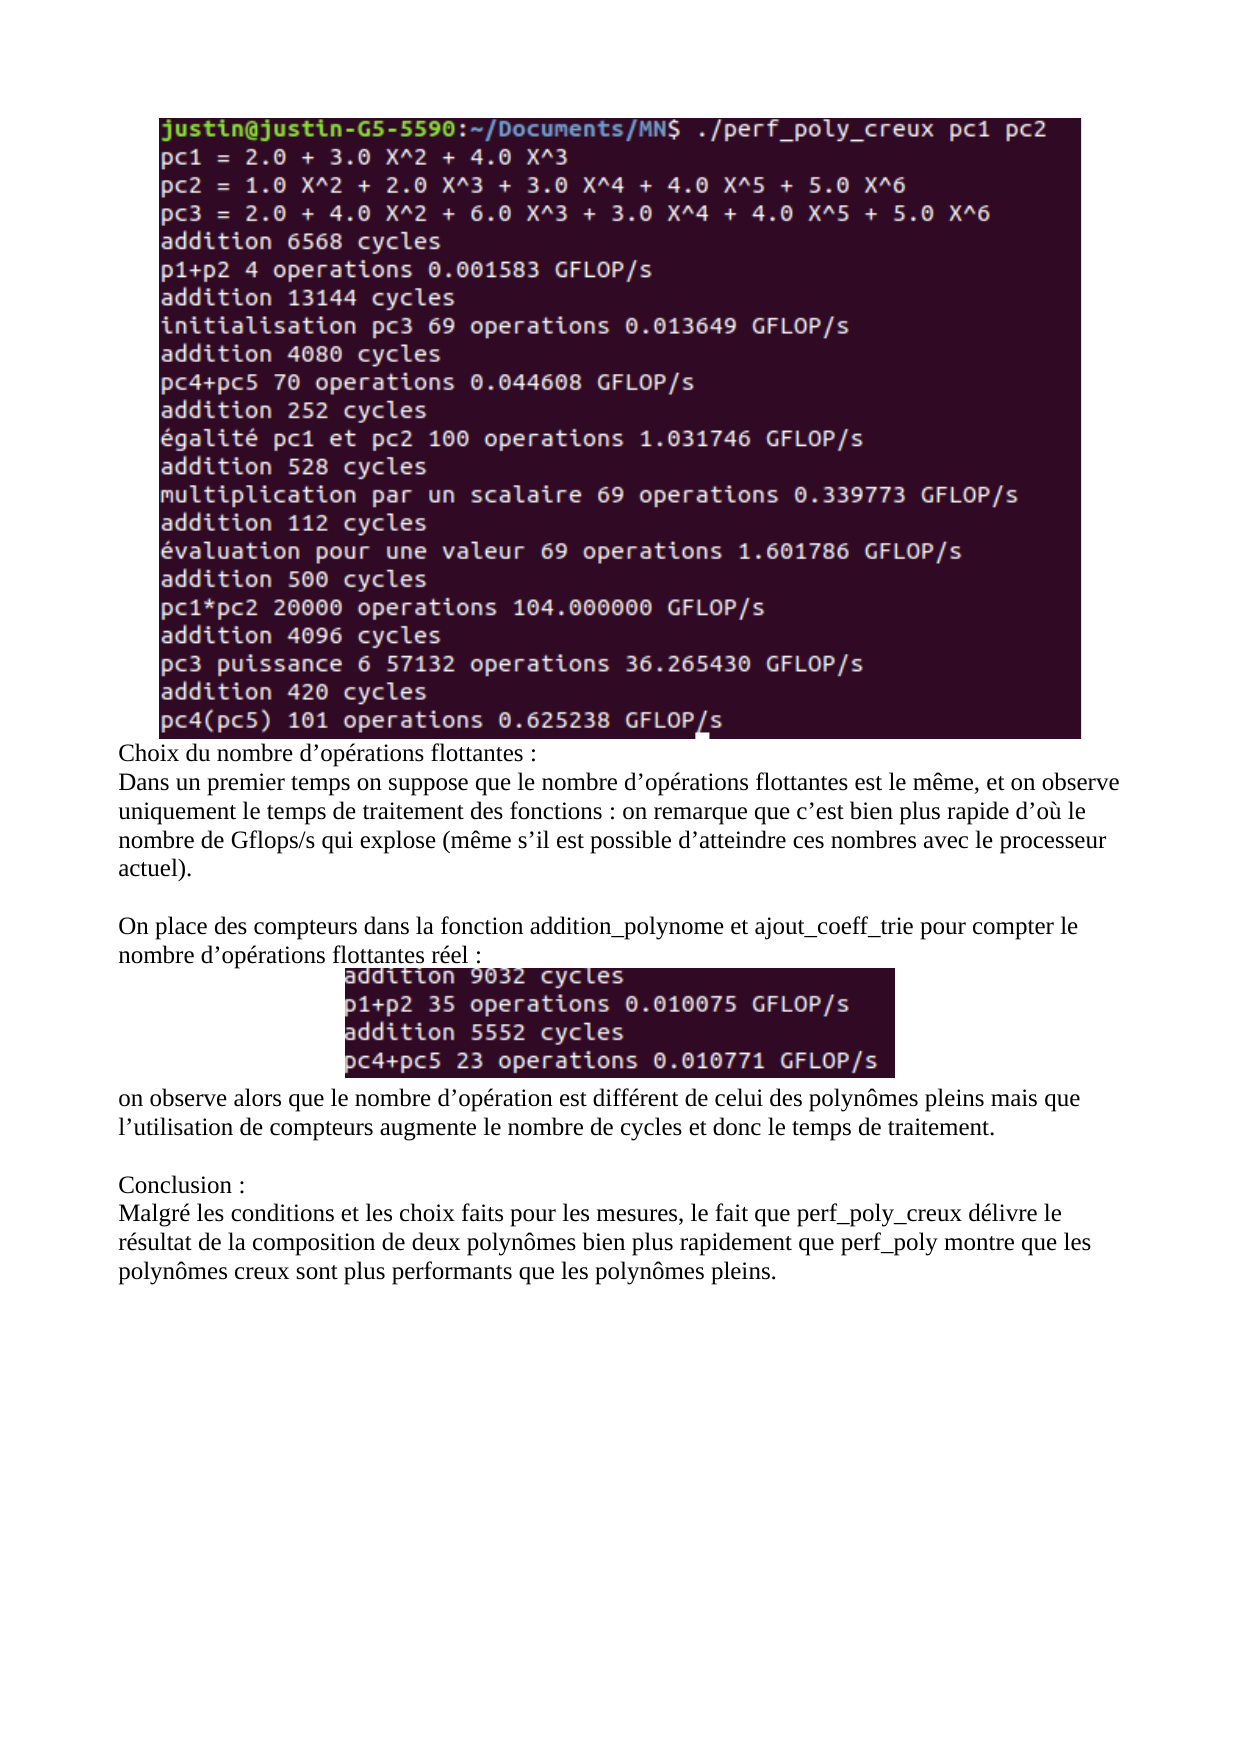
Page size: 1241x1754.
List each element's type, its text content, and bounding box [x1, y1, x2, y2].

picture [159, 118, 1082, 739]
text Conclusion : [118, 1170, 1122, 1198]
picture [345, 968, 895, 1078]
text Choix du nombre d’opérations flottantes : [118, 118, 1122, 767]
text on observe alors que le nombre d’opération est différent de celui des polynômes pleins mais que l’utilisation de compteurs augmente le nombre de cycles et donc le temps de traitement. [118, 1083, 1122, 1141]
text On place des compteurs dans la fonction addition_polynome et ajout_coeff_trie pour compter le nombre d’opérations flottantes réel : [118, 911, 1122, 968]
text Malgré les conditions et les choix faits pour les mesures, le fait que perf_poly_creux délivre le résultat de la composition de deux polynômes bien plus rapidement que perf_poly montre que les polynômes creux sont plus performants que les polynômes pleins. [118, 1198, 1122, 1285]
text Dans un premier temps on suppose que le nombre d’opérations flottantes est le même, et on observe uniquement le temps de traitement des fonctions : on remarque que c’est bien plus rapide d’où le nombre de Gflops/s qui explose (même s’il est possible d’atteindre ces nombres avec le processeur actuel). [118, 767, 1122, 882]
